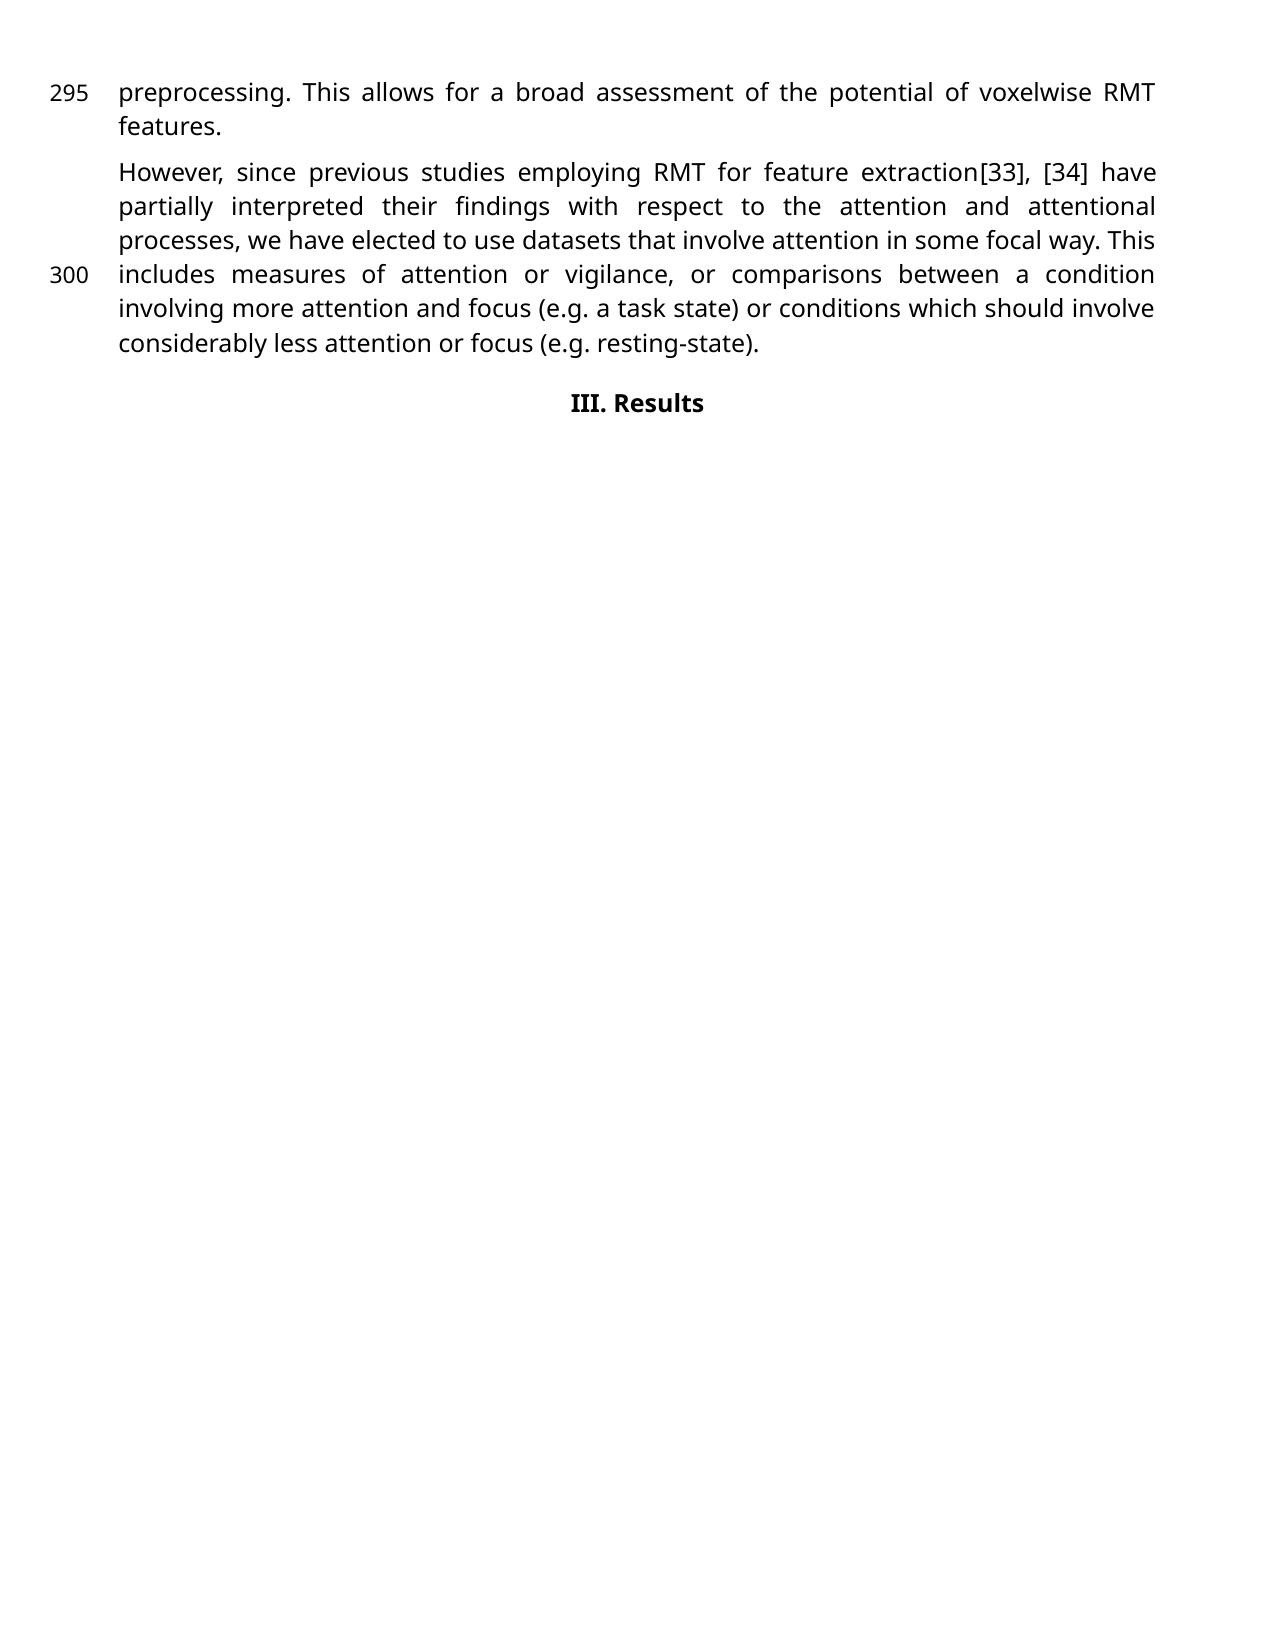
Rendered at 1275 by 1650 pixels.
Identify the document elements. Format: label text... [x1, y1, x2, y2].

subtitle III. Results [118, 386, 1157, 420]
text However, since previous studies employing RMT for feature extraction[33], [34] have partially interpreted their findings with respect to the attention and attentional processes, we have elected to use datasets that involve attention in some focal way. This includes measures of attention or vigilance, or comparisons between a condition involving more attention and focus (e.g. a task state) or conditions which should involve considerably less attention or focus (e.g. resting-state). [118, 155, 1157, 359]
text preprocessing. This allows for a broad assessment of the potential of voxelwise RMT features. [118, 75, 1157, 143]
